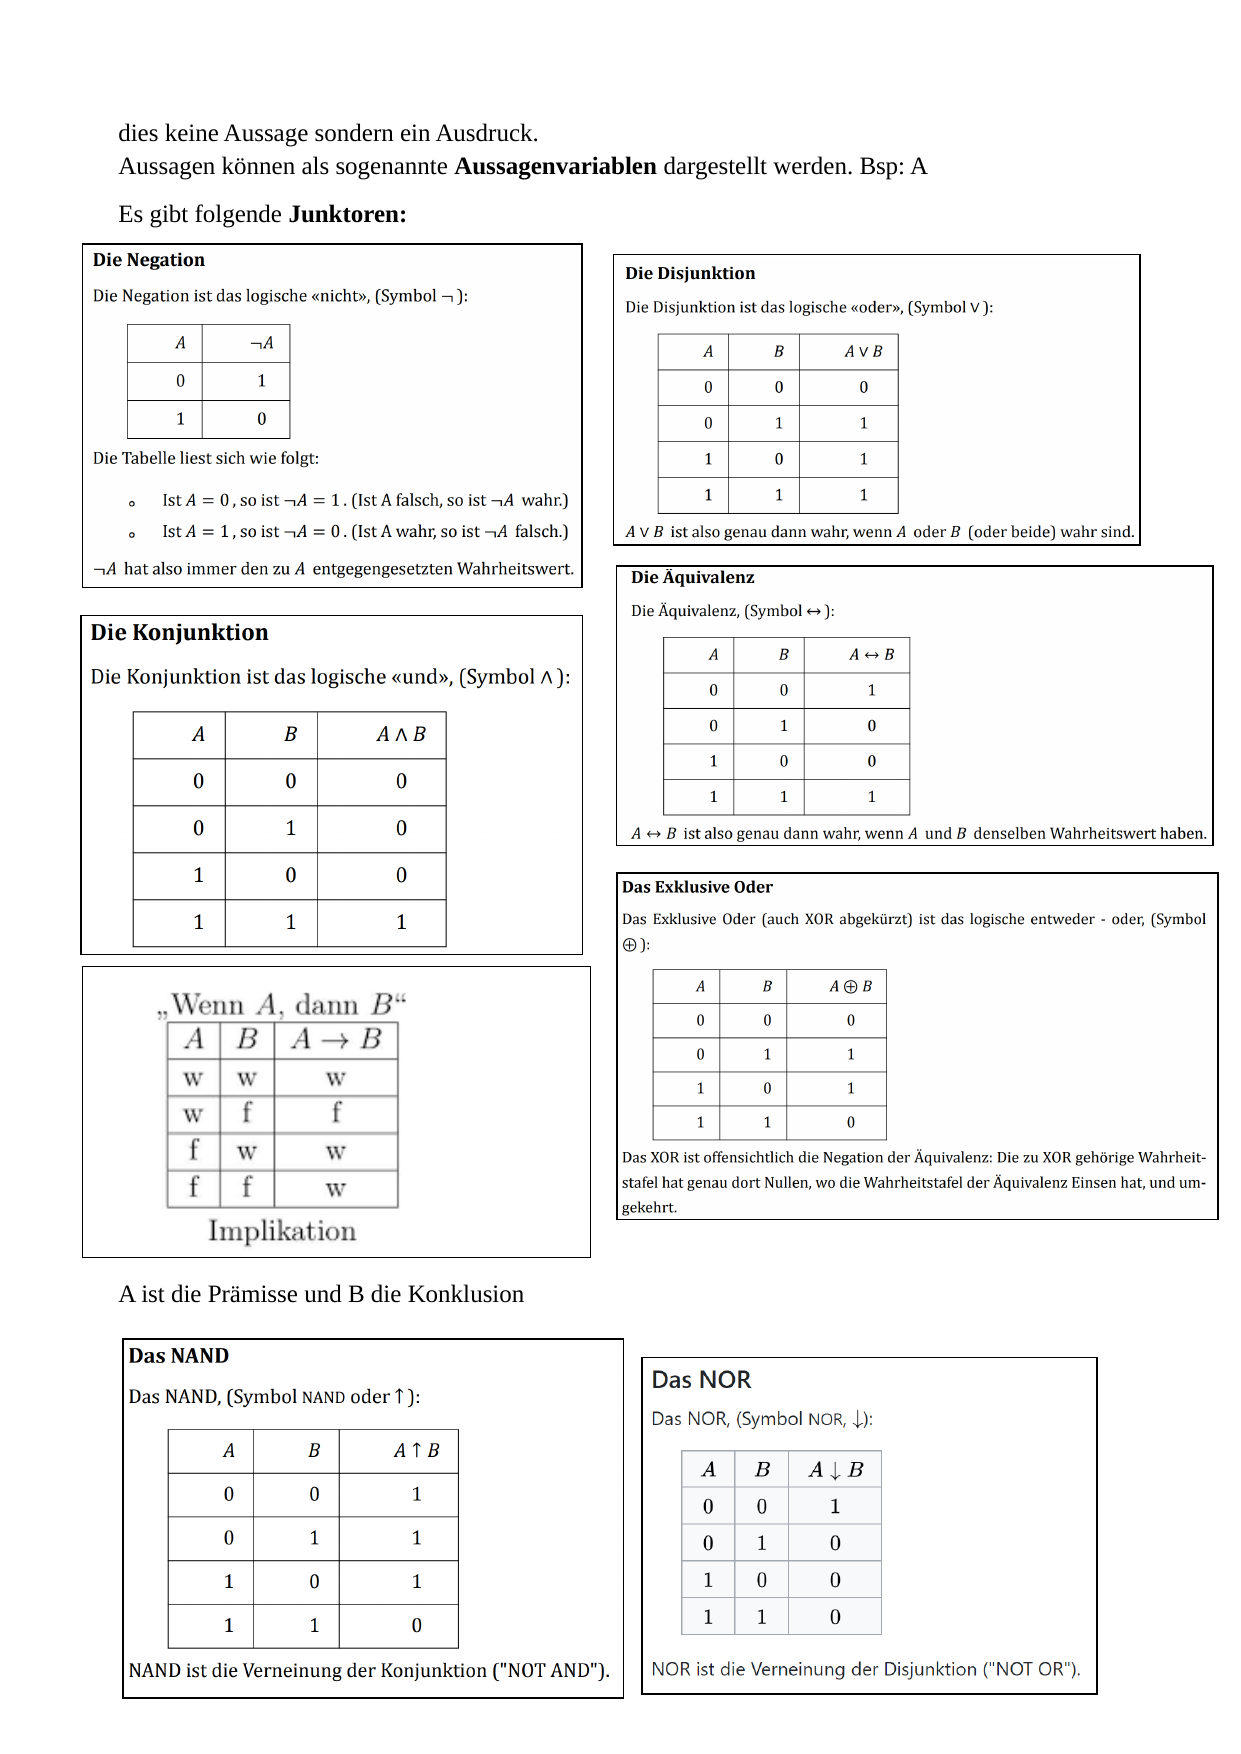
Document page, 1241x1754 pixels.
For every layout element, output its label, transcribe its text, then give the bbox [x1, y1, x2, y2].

picture [86, 247, 579, 584]
picture [617, 258, 1137, 542]
picture [620, 569, 1210, 842]
picture [84, 619, 579, 951]
picture [645, 1361, 1094, 1691]
text Es gibt folgende Junktoren: [118, 199, 1122, 227]
picture [86, 970, 587, 1254]
text A ist die Prämisse und B die Konklusion [118, 1246, 1122, 1308]
picture [620, 876, 1215, 1216]
picture [126, 1342, 620, 1695]
text dies keine Aussage sondern ein Ausdruck. Aussagen können als sogenannte Aussagenvariablen dargestellt werden. Bsp: A [118, 118, 1122, 180]
